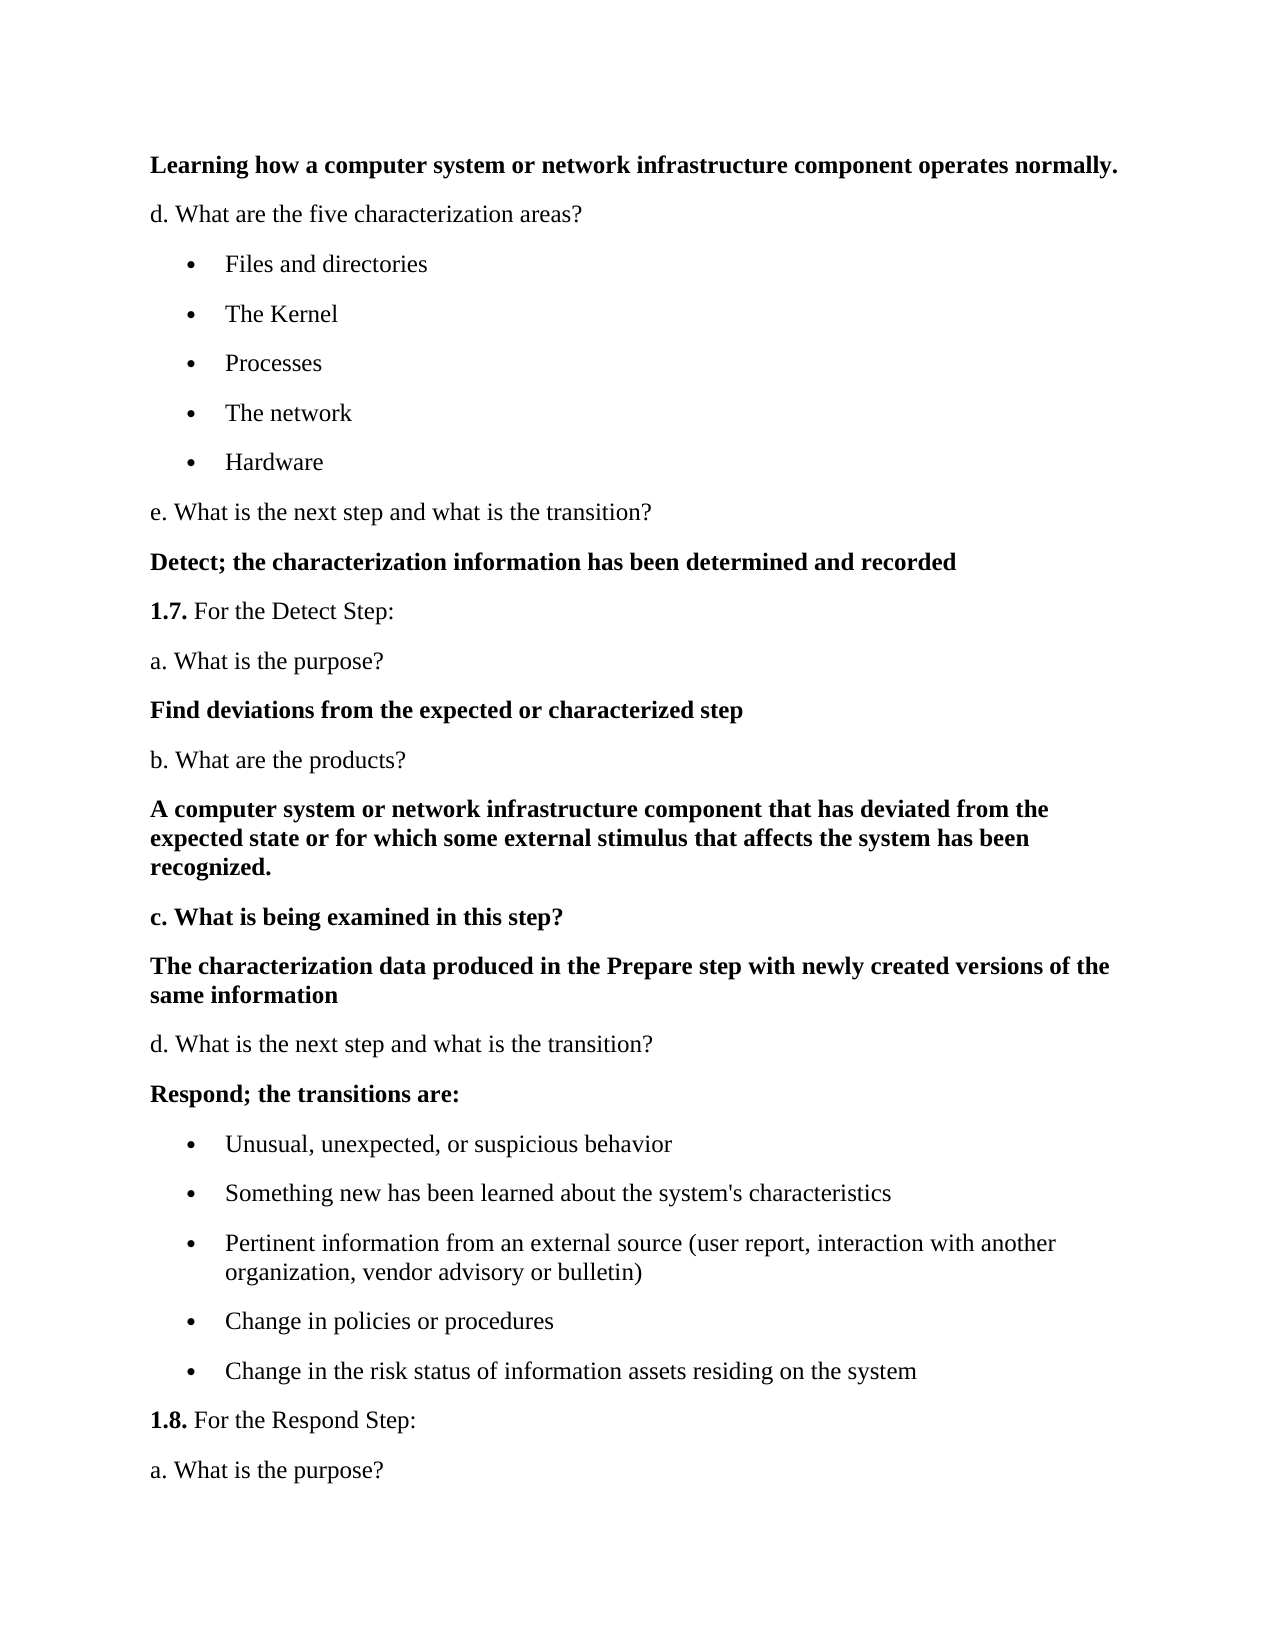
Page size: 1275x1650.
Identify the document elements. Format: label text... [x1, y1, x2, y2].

text Detect; the characterization information has been determined and recorded [150, 547, 1125, 575]
list Change in the risk status of information assets residing on the system [187, 1356, 1125, 1384]
list Processes [187, 348, 1125, 377]
text d. What is the next step and what is the transition? [150, 1029, 1125, 1058]
text 1.8. For the Respond Step: [150, 1405, 1125, 1434]
text The characterization data produced in the Prepare step with newly created versions of the same information [150, 951, 1125, 1009]
text Respond; the transitions are: [150, 1079, 1125, 1108]
list Change in policies or procedures [187, 1306, 1125, 1335]
list The Kernel [187, 299, 1125, 327]
list The network [187, 398, 1125, 427]
list Something new has been learned about the system's characteristics [187, 1178, 1125, 1207]
text a. What is the purpose? [150, 1455, 1125, 1484]
list Pertinent information from an external source (user report, interaction with another organization, vendor advisory or bulletin) [187, 1228, 1125, 1285]
list Hardware [187, 447, 1125, 476]
text A computer system or network infrastructure component that has deviated from the expected state or for which some external stimulus that affects the system has been recognized. [150, 794, 1125, 881]
list Unusual, unexpected, or suspicious behavior [187, 1129, 1125, 1157]
text b. What are the products? [150, 745, 1125, 774]
text Find deviations from the expected or characterized step [150, 695, 1125, 724]
text d. What are the five characterization areas? [150, 199, 1125, 228]
text 1.7. For the Detect Step: [150, 596, 1125, 625]
text Learning how a computer system or network infrastructure component operates normally. [150, 150, 1125, 179]
list Files and directories [187, 249, 1125, 278]
text e. What is the next step and what is the transition? [150, 497, 1125, 526]
text c. What is being examined in this step? [150, 902, 1125, 930]
text a. What is the purpose? [150, 646, 1125, 674]
